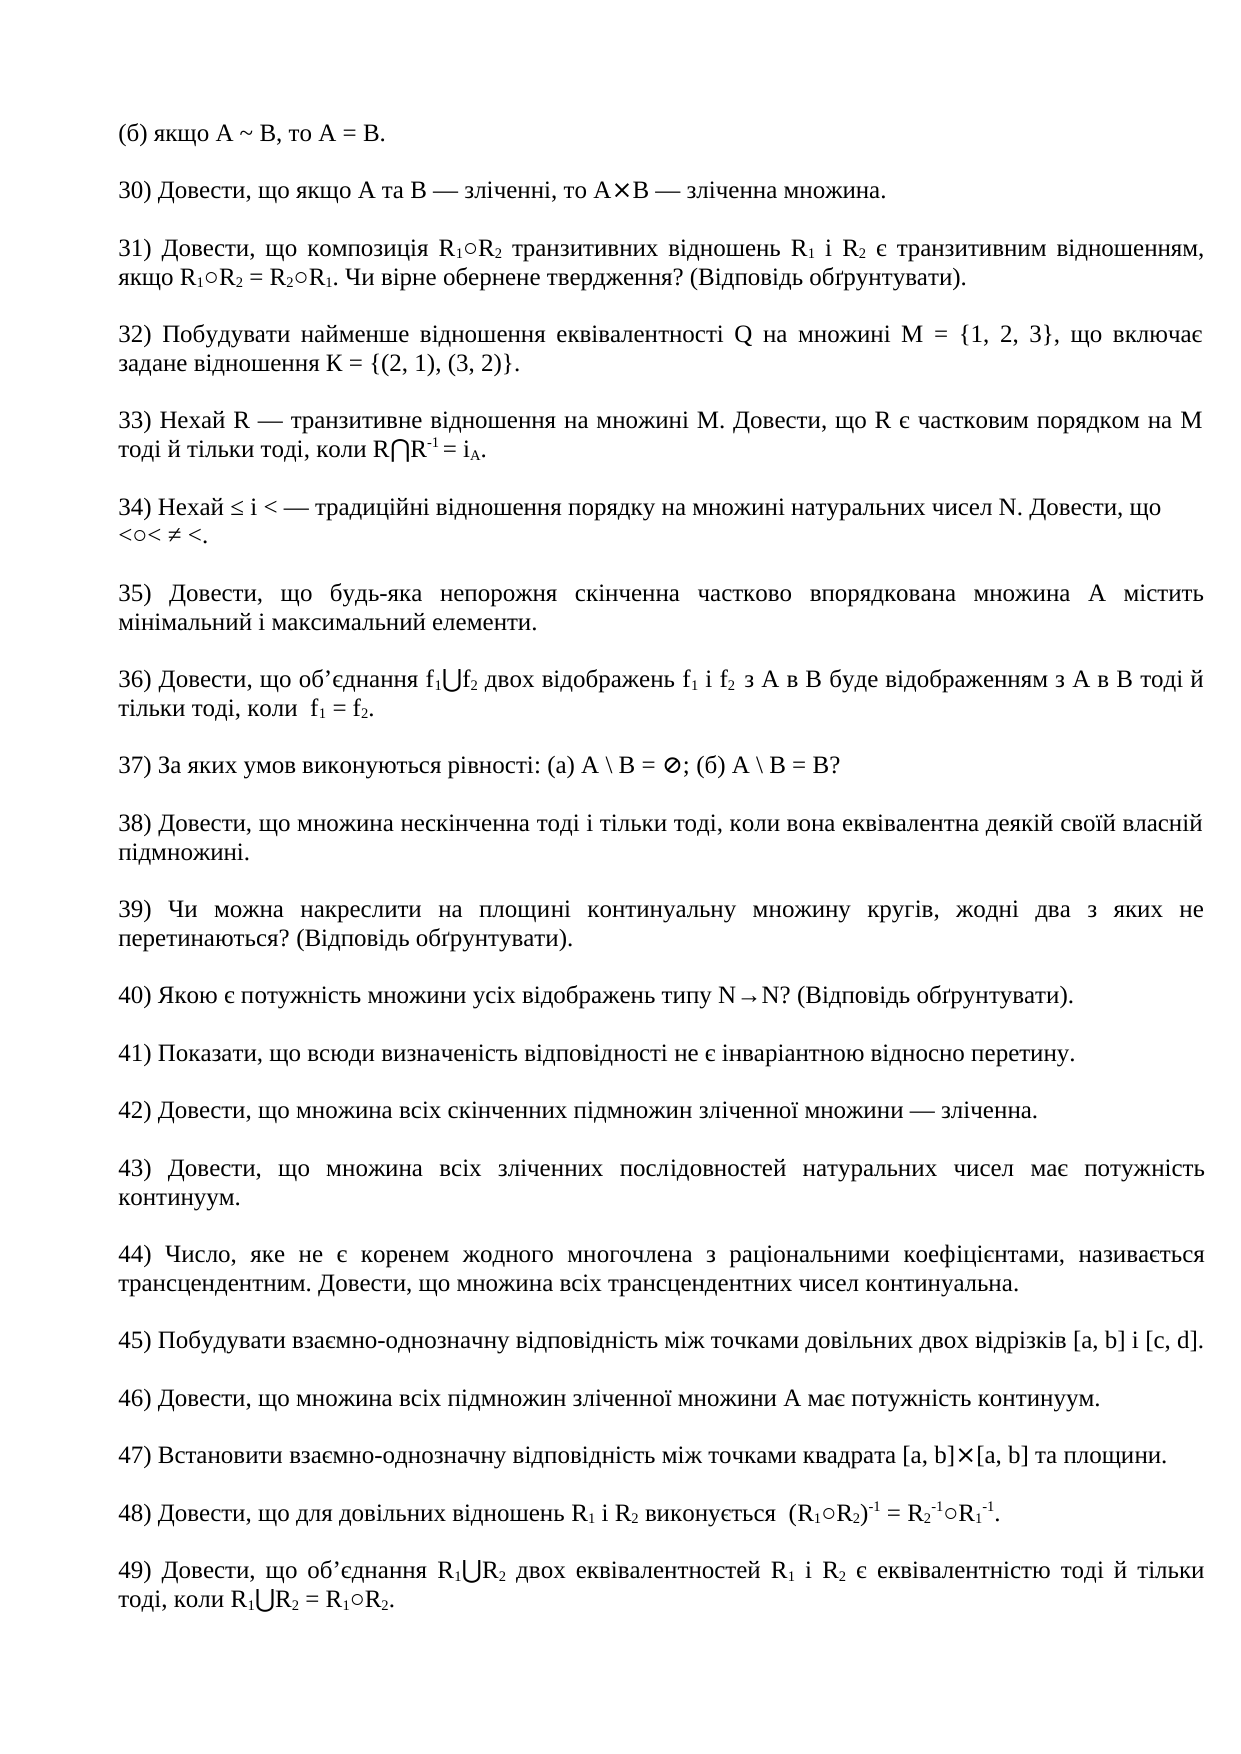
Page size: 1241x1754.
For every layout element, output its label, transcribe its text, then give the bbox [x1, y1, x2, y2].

text 39) Чи можна накреслити на площині континуальну множину кругів, жодні два з яких не перетинаються? (Відповідь обґрунтувати). [118, 894, 1205, 952]
text 46) Довести, що множина всіх підмножин зліченної множини А має потужність континуум. [118, 1383, 1205, 1412]
text 48) Довести, що для довільних відношень R1 і R2 виконується (R1○R2)-1 = R2-1○R1-1. [118, 1498, 1205, 1527]
text 33) Нехай R — транзитивне відношення на множині М. Довести, що R є частковим порядком на М тоді й тільки тоді, коли R⋂R-1 = iA. [118, 406, 1205, 463]
text 35) Довести, що будь-яка непорожня скінченна частково впорядкована множина А містить мінімальний і максимальний елементи. [118, 578, 1205, 636]
text 44) Число, яке не є коренем жодного многочлена з раціональними коефіцієнтами, називається трансцендентним. Довести, що множина всіх трансцендентних чисел континуальна. [118, 1239, 1205, 1297]
text 41) Показати, що всюди визначеність відповідності не є інваріантною відносно перетину. [118, 1038, 1178, 1067]
text <○< ≠ <. [118, 521, 1205, 549]
text 32) Побудувати найменше відношення еквівалентності Q на множині М = {1, 2, 3}, що включає задане відношення К = {(2, 1), (3, 2)}. [118, 319, 1205, 377]
text 40) Якою є потужність множини усіх відображень типу N→N? (Відповідь обґрунтувати). [118, 981, 1205, 1009]
text 47) Встановити взаємно-однозначну відповідність між точками квадрата [а, b]⨯[а, b] та площини. [118, 1441, 1205, 1469]
text 37) За яких умов виконуються рівності: (а) A \ B = ⊘; (б) A \ B = В? [118, 751, 1205, 779]
text 49) Довести, що об’єднання R1⋃R2 двох еквівалентностей R1 і R2 є еквівалентністю тоді й тільки тоді, коли R1⋃R2 = R1○R2. [118, 1556, 1205, 1613]
text 38) Довести, що множина нескінченна тоді і тільки тоді, коли вона еквівалентна деякій своїй власній підмножині. [118, 808, 1205, 866]
text (б) якщо А ~ В, то А = В. [118, 118, 1205, 147]
text 42) Довести, що множина всіх скінченних підмножин зліченної множини — зліченна. [118, 1096, 1205, 1124]
text 43) Довести, що множина всіх зліченних послідовностей натуральних чисел має потужність континуум. [118, 1153, 1205, 1211]
text 34) Нехай ≤ i < — традиційні відношення порядку на множині натуральних чисел N. Довести, що [118, 492, 1205, 521]
text 36) Довести, що об’єднання f1⋃f2 двох відображень f1 і f2 з А в В буде відображенням з А в В тоді й тільки тоді, коли f1 = f2. [118, 664, 1205, 722]
text 30) Довести, що якщо A та B — зліченні, то A⨯B — зліченна множина. [118, 176, 1205, 204]
text 45) Побудувати взаємно-однозначну відповідність між точками довільних двох відрізків [а, b] i [c, d]. [118, 1326, 1205, 1354]
text 31) Довести, що композиція R1○R2 транзитивних відношень R1 і R2 є транзитивним відношенням, якщо R1○R2 = R2○R1. Чи вірне обернене твердження? (Відповідь обґрунтувати). [118, 233, 1205, 291]
